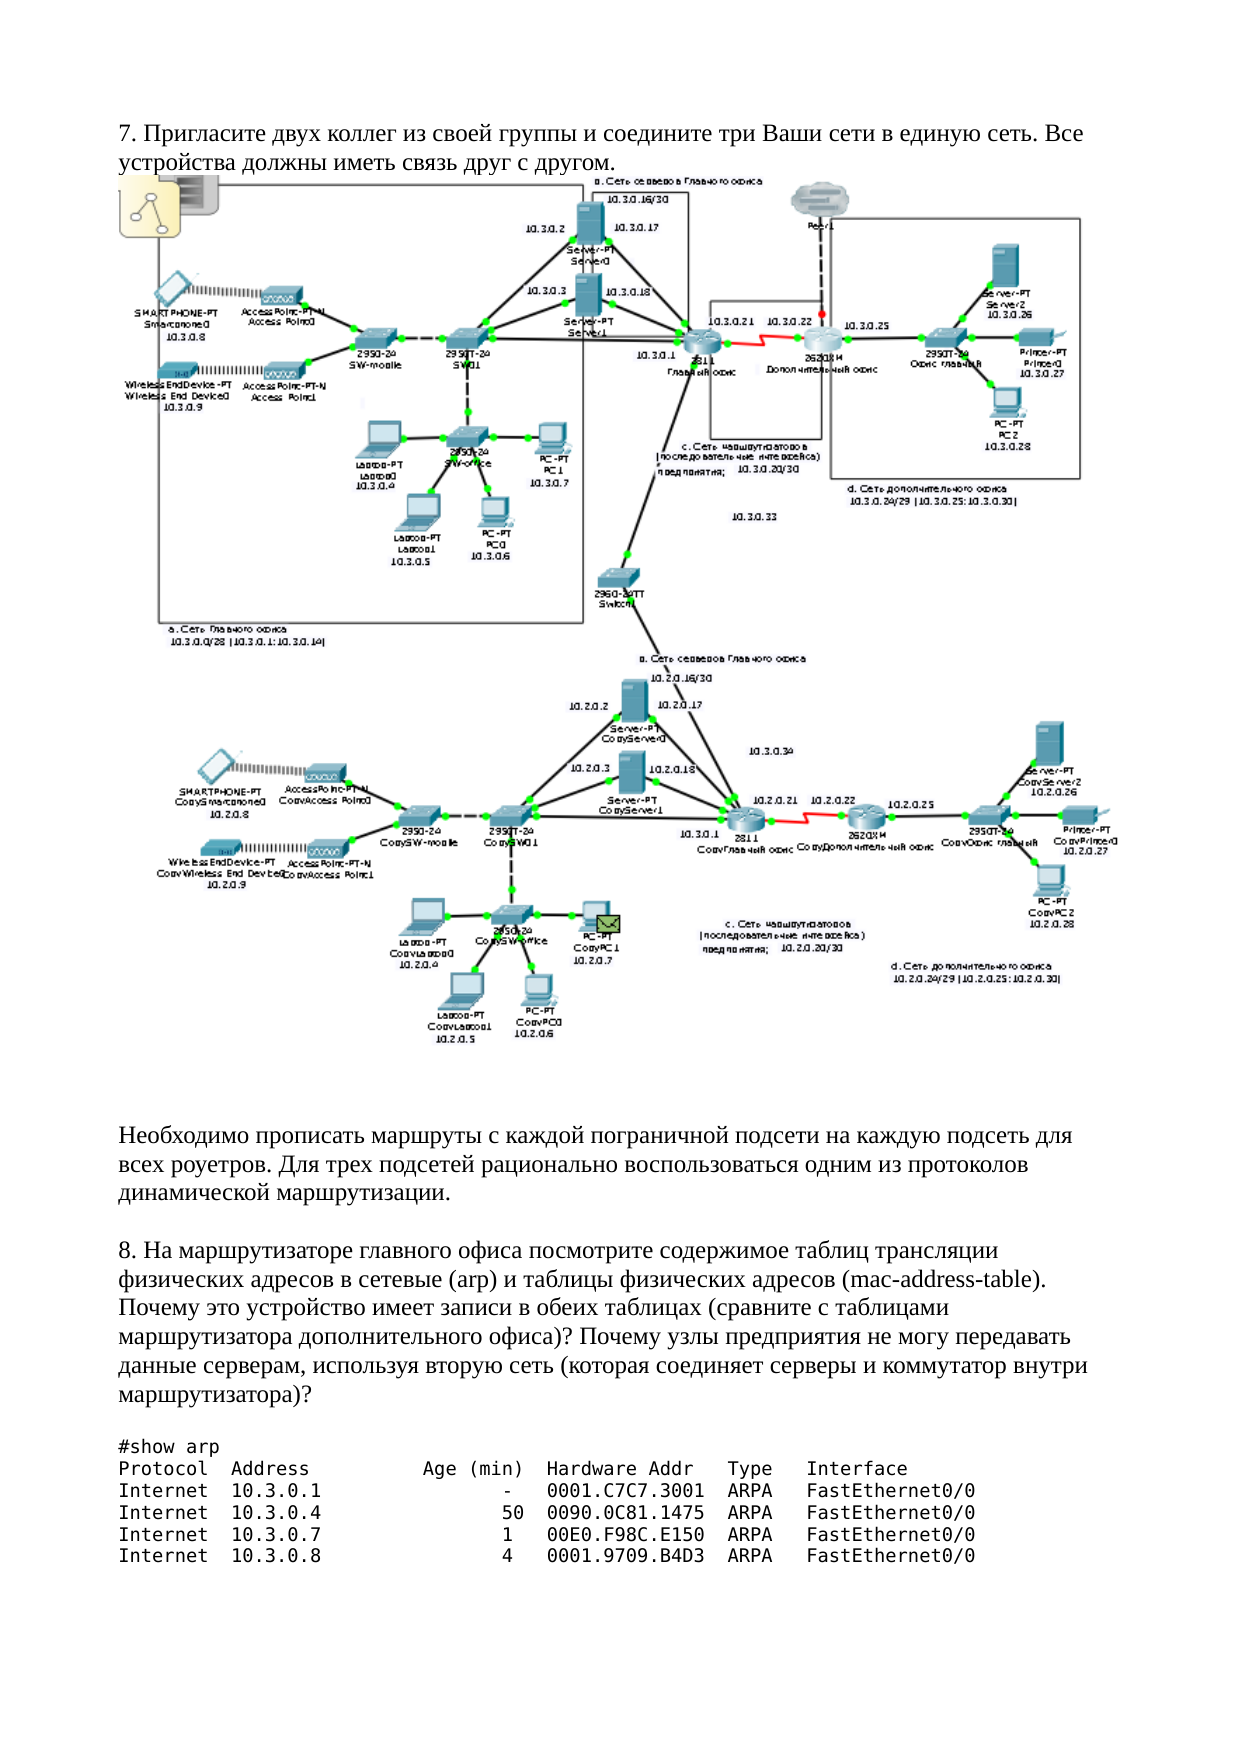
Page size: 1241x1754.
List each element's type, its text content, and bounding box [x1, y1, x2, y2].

text Internet 10.3.0.4 50 0090.0C81.1475 ARPA FastEthernet0/0 [118, 1502, 1122, 1524]
picture [118, 175, 1123, 1092]
text Internet 10.3.0.7 1 00E0.F98C.E150 ARPA FastEthernet0/0 [118, 1524, 1122, 1546]
text Internet 10.3.0.8 4 0001.9709.B4D3 ARPA FastEthernet0/0 [118, 1546, 1122, 1567]
text #show arp [118, 1436, 1122, 1458]
text Internet 10.3.0.1 - 0001.C7C7.3001 ARPA FastEthernet0/0 [118, 1480, 1122, 1502]
text Необходимо прописать маршруты с каждой пограничной подсети на каждую подсеть для всех роуетров. Для трех подсетей рационально воспользоваться одним из протоколов динамической маршрутизации. [118, 1120, 1122, 1206]
text Protocol Address Age (min) Hardware Addr Type Interface [118, 1458, 1122, 1480]
text 8. На маршрутизаторе главного офиса посмотрите содержимое таблиц трансляции физических адресов в сетевые (arp) и таблицы физических адресов (mac-address-table). Почему это устройство имеет записи в обеих таблицах (сравните с таблицами маршрутизатора дополнительного офиса)? Почему узлы предприятия не могу передавать данные серверам, используя вторую сеть (которая соединяет серверы и коммутатор внутри маршрутизатора)? [118, 1235, 1122, 1407]
text 7. Пригласите двух коллег из своей группы и соедините три Ваши сети в единую сеть. Все [118, 118, 1122, 147]
text устройства должны иметь связь друг с другом. [118, 147, 1122, 175]
